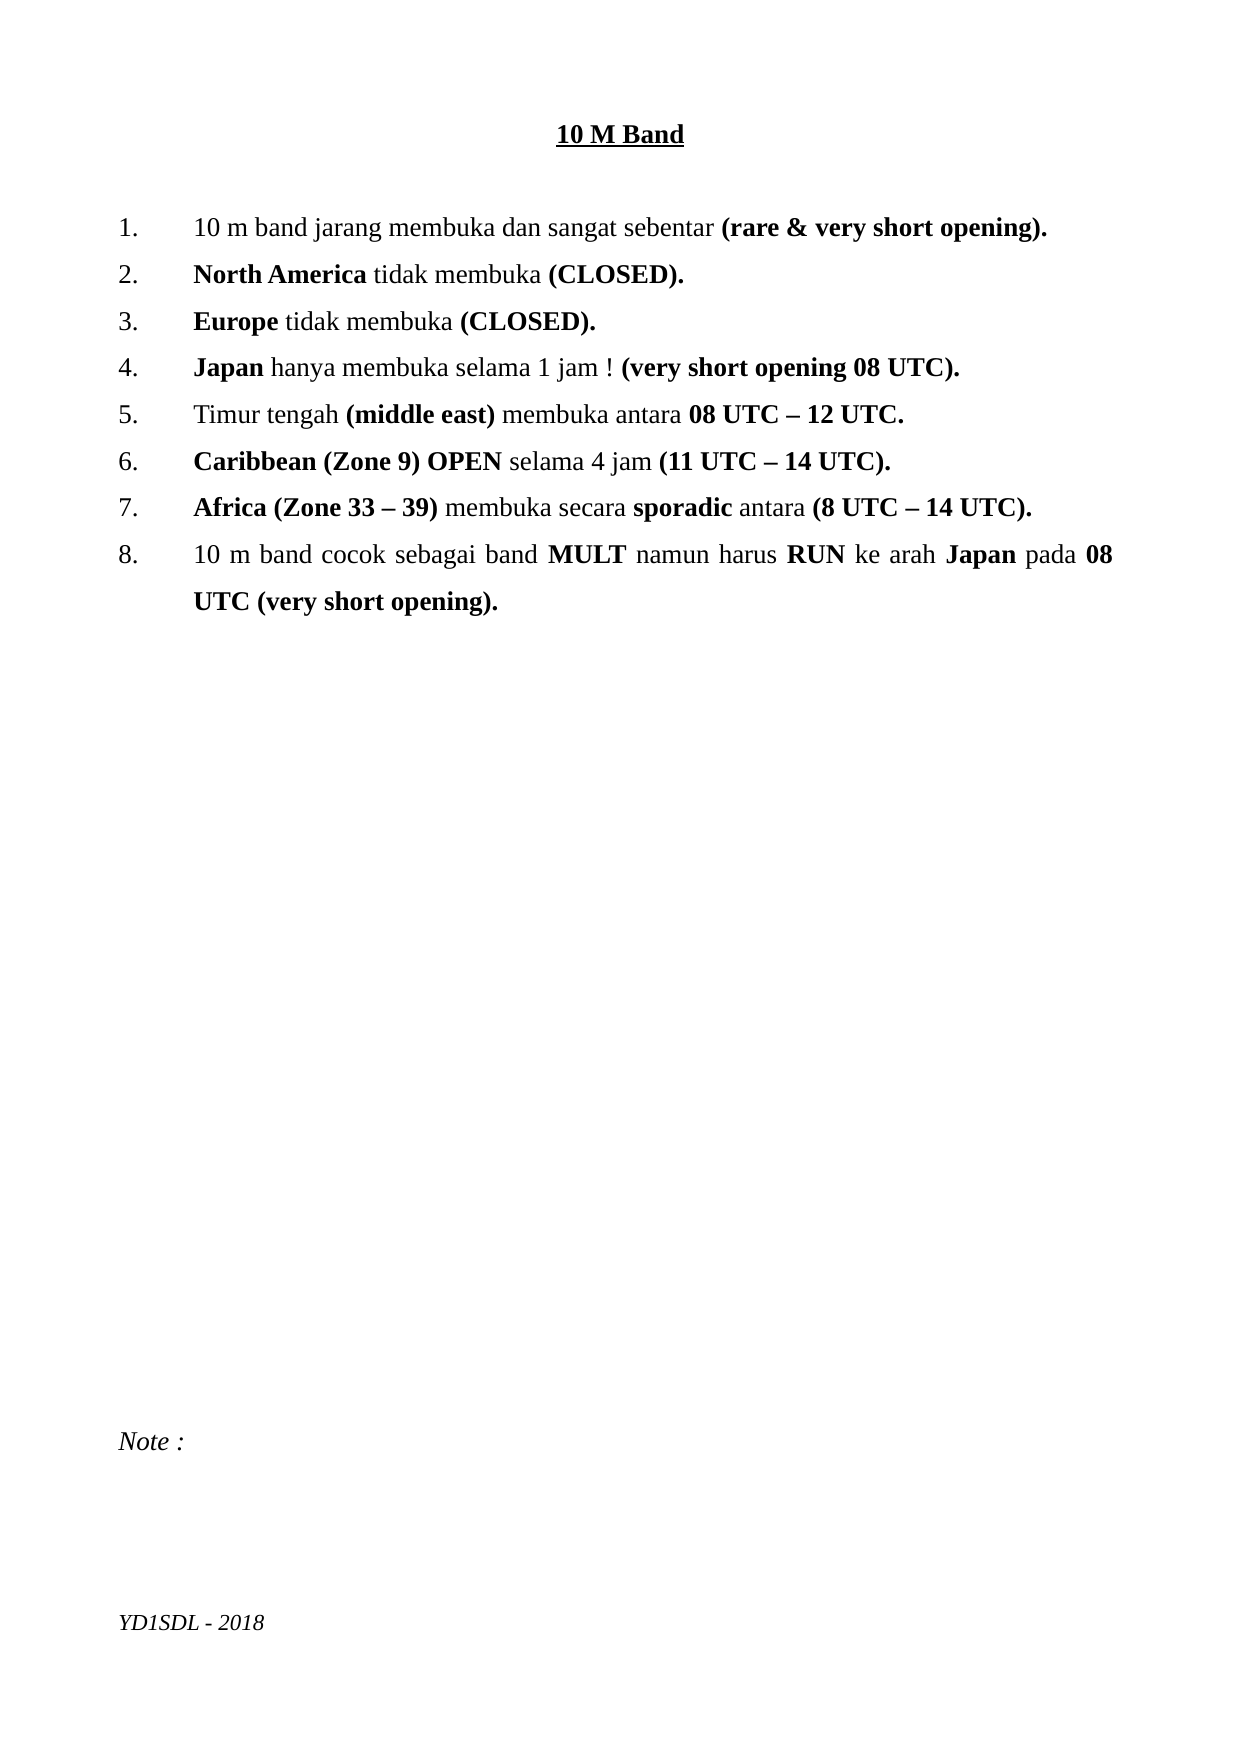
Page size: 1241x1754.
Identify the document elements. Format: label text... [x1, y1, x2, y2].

list 10 m band cocok sebagai band MULT namun harus RUN ke arah Japan pada 08 UTC (very short opening). [118, 538, 1122, 616]
list Europe tidak membuka (CLOSED). [118, 305, 1122, 336]
text 10 M Band [118, 118, 1122, 149]
list Timur tengah (middle east) membuka antara 08 UTC – 12 UTC. [118, 398, 1122, 429]
list North America tidak membuka (CLOSED). [118, 258, 1122, 289]
text Note : [118, 1425, 1122, 1456]
list 10 m band jarang membuka dan sangat sebentar (rare & very short opening). [118, 211, 1122, 243]
list Caribbean (Zone 9) OPEN selama 4 jam (11 UTC – 14 UTC). [118, 445, 1122, 476]
list Africa (Zone 33 – 39) membuka secara sporadic antara (8 UTC – 14 UTC). [118, 491, 1122, 523]
list Japan hanya membuka selama 1 jam ! (very short opening 08 UTC). [118, 351, 1122, 383]
